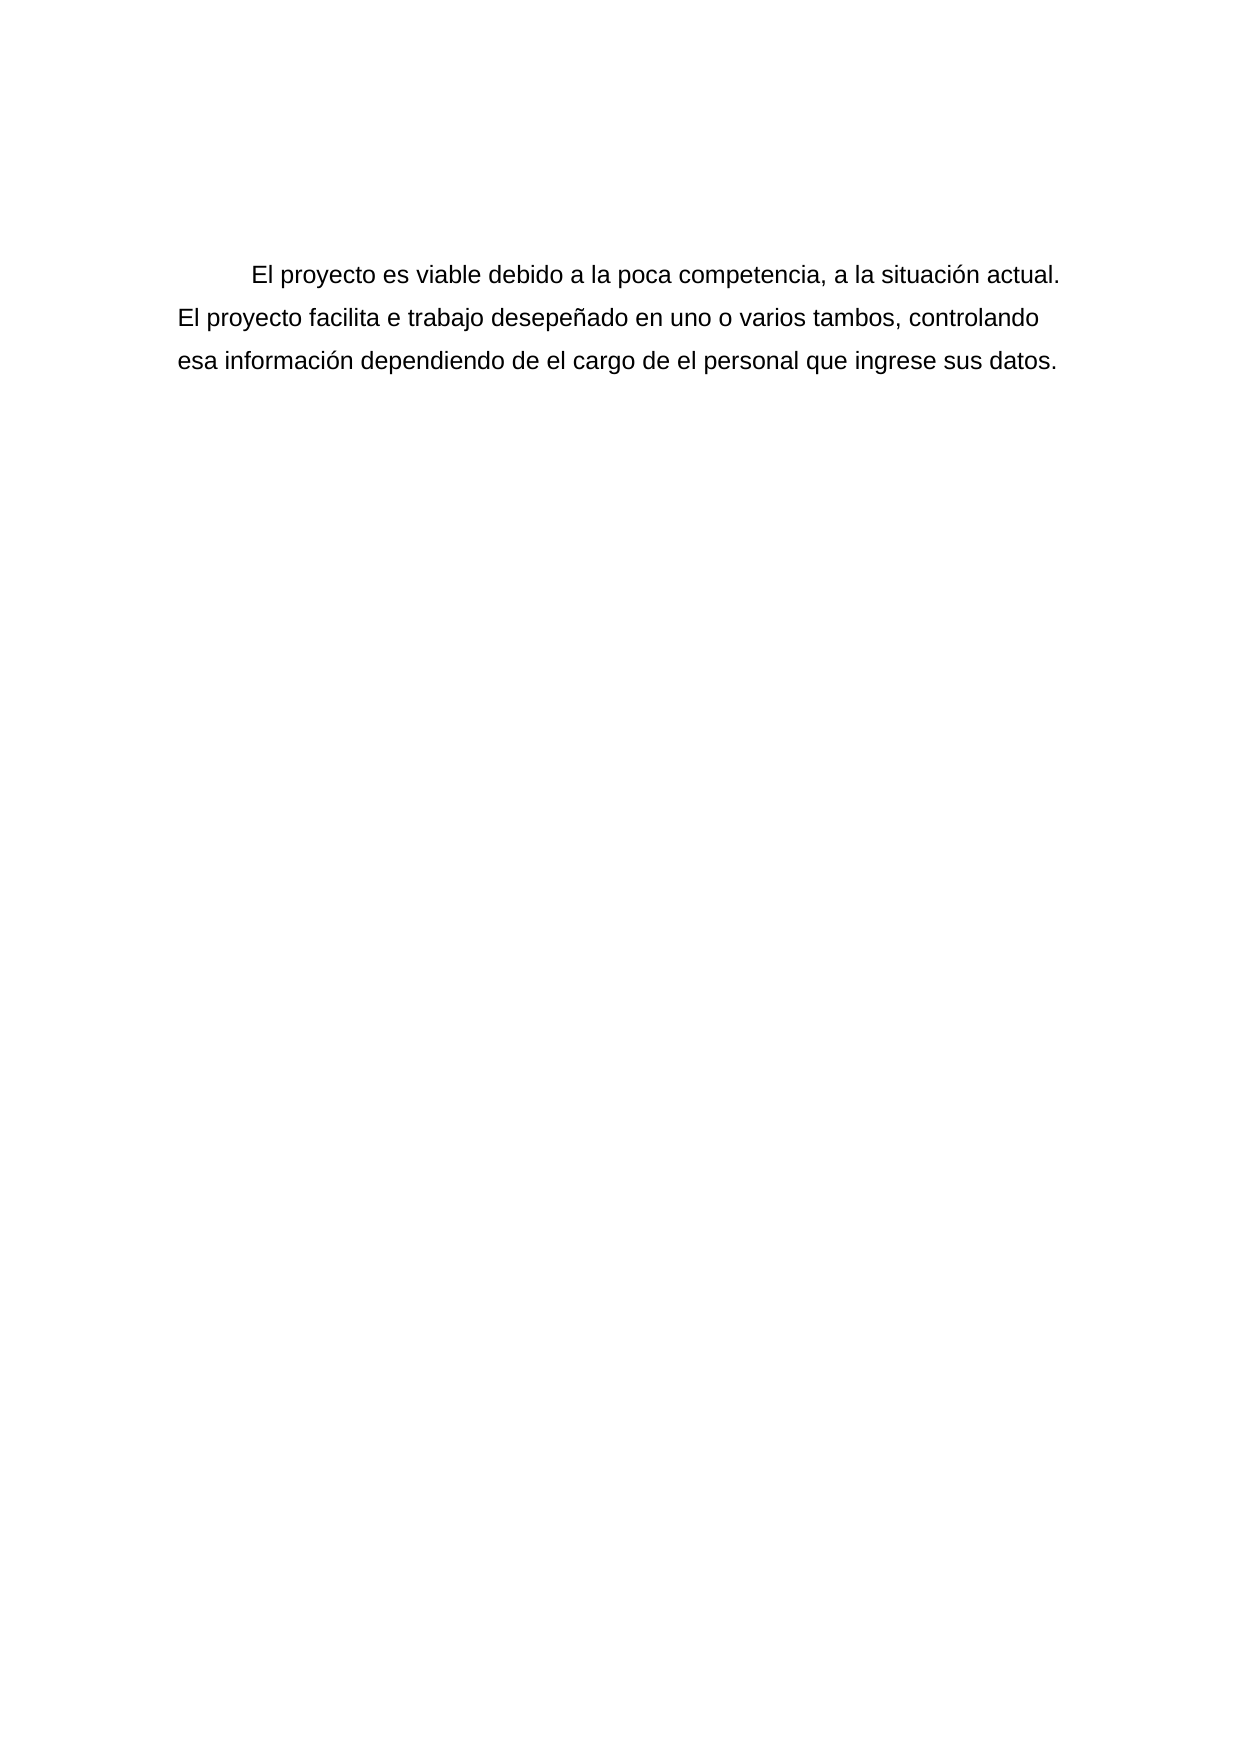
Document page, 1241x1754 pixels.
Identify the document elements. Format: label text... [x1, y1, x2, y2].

text El proyecto es viable debido a la poca competencia, a la situación actual. El proyecto facilita e trabajo desepeñado en uno o varios tambos, controlando esa información dependiendo de el cargo de el personal que ingrese sus datos. [177, 260, 1063, 375]
